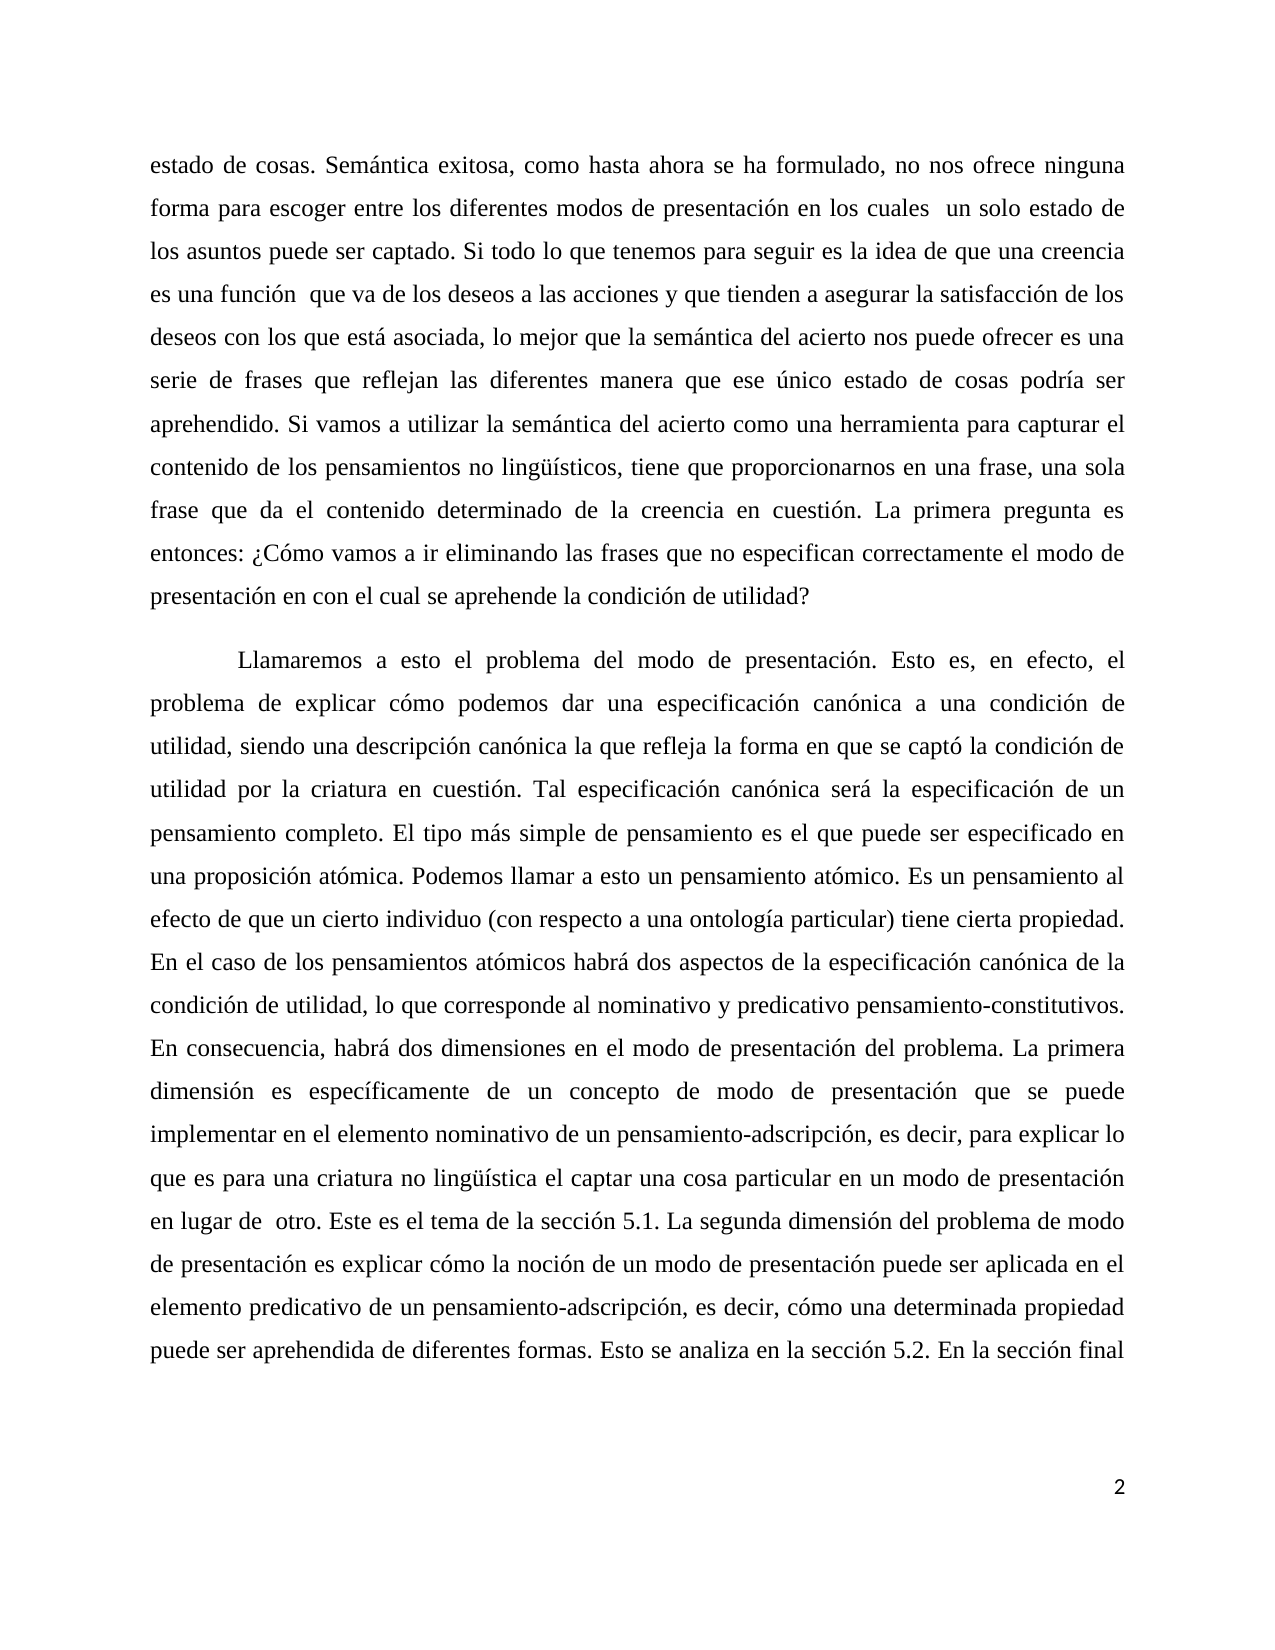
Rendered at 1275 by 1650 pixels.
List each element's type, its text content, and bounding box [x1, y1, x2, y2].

text estado de cosas. Semántica exitosa, como hasta ahora se ha formulado, no nos ofrece ninguna forma para escoger entre los diferentes modos de presentación en los cuales un solo estado de los asuntos puede ser captado. Si todo lo que tenemos para seguir es la idea de que una creencia es una función que va de los deseos a las acciones y que tienden a asegurar la satisfacción de los deseos con los que está asociada, lo mejor que la semántica del acierto nos puede ofrecer es una serie de frases que reflejan las diferentes manera que ese único estado de cosas podría ser aprehendido. Si vamos a utilizar la semántica del acierto como una herramienta para capturar el contenido de los pensamientos no lingüísticos, tiene que proporcionarnos en una frase, una sola frase que da el contenido determinado de la creencia en cuestión. La primera pregunta es entonces: ¿Cómo vamos a ir eliminando las frases que no especifican correctamente el modo de presentación en con el cual se aprehende la condición de utilidad? [150, 150, 1125, 610]
text Llamaremos a esto el problema del modo de presentación. Esto es, en efecto, el problema de explicar cómo podemos dar una especificación canónica a una condición de utilidad, siendo una descripción canónica la que refleja la forma en que se captó la condición de utilidad por la criatura en cuestión. Tal especificación canónica será la especificación de un pensamiento completo. El tipo más simple de pensamiento es el que puede ser especificado en una proposición atómica. Podemos llamar a esto un pensamiento atómico. Es un pensamiento al efecto de que un cierto individuo (con respecto a una ontología particular) tiene cierta propiedad. En el caso de los pensamientos atómicos habrá dos aspectos de la especificación canónica de la condición de utilidad, lo que corresponde al nominativo y predicativo pensamiento-constitutivos. En consecuencia, habrá dos dimensiones en el modo de presentación del problema. La primera dimensión es específicamente de un concepto de modo de presentación que se puede implementar en el elemento nominativo de un pensamiento-adscripción, es decir, para explicar lo que es para una criatura no lingüística el captar una cosa particular en un modo de presentación en lugar de otro. Este es el tema de la sección 5.1. La segunda dimensión del problema de modo de presentación es explicar cómo la noción de un modo de presentación puede ser aplicada en el elemento predicativo de un pensamiento-adscripción, es decir, cómo una determinada propiedad puede ser aprehendida de diferentes formas. Esto se analiza en la sección 5.2. En la sección final [150, 645, 1125, 1364]
